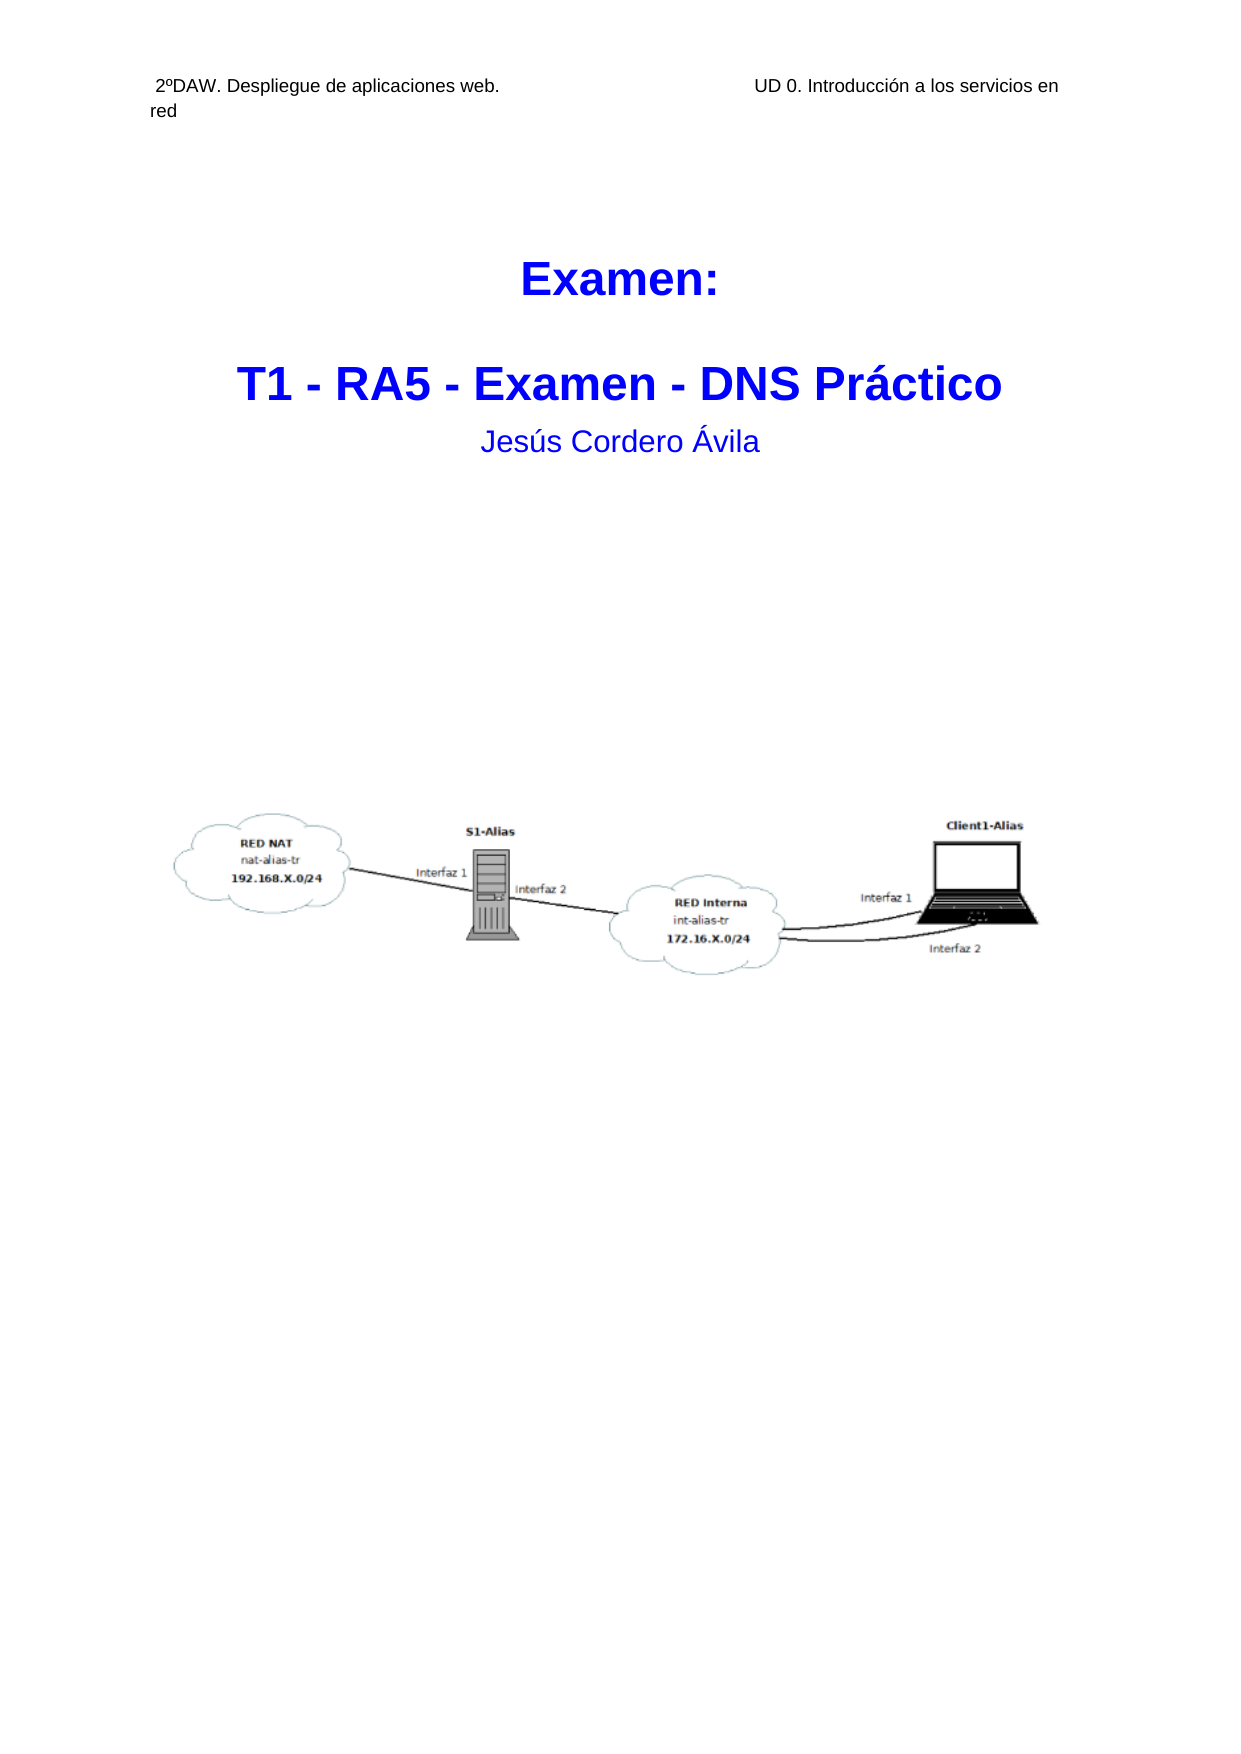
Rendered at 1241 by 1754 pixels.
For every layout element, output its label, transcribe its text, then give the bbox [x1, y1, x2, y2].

text Jesús Cordero Ávila [150, 423, 1090, 459]
picture [150, 811, 1091, 995]
subtitle T1 - RA5 - Examen - DNS Práctico [150, 356, 1090, 411]
subtitle Examen: [150, 251, 1090, 306]
